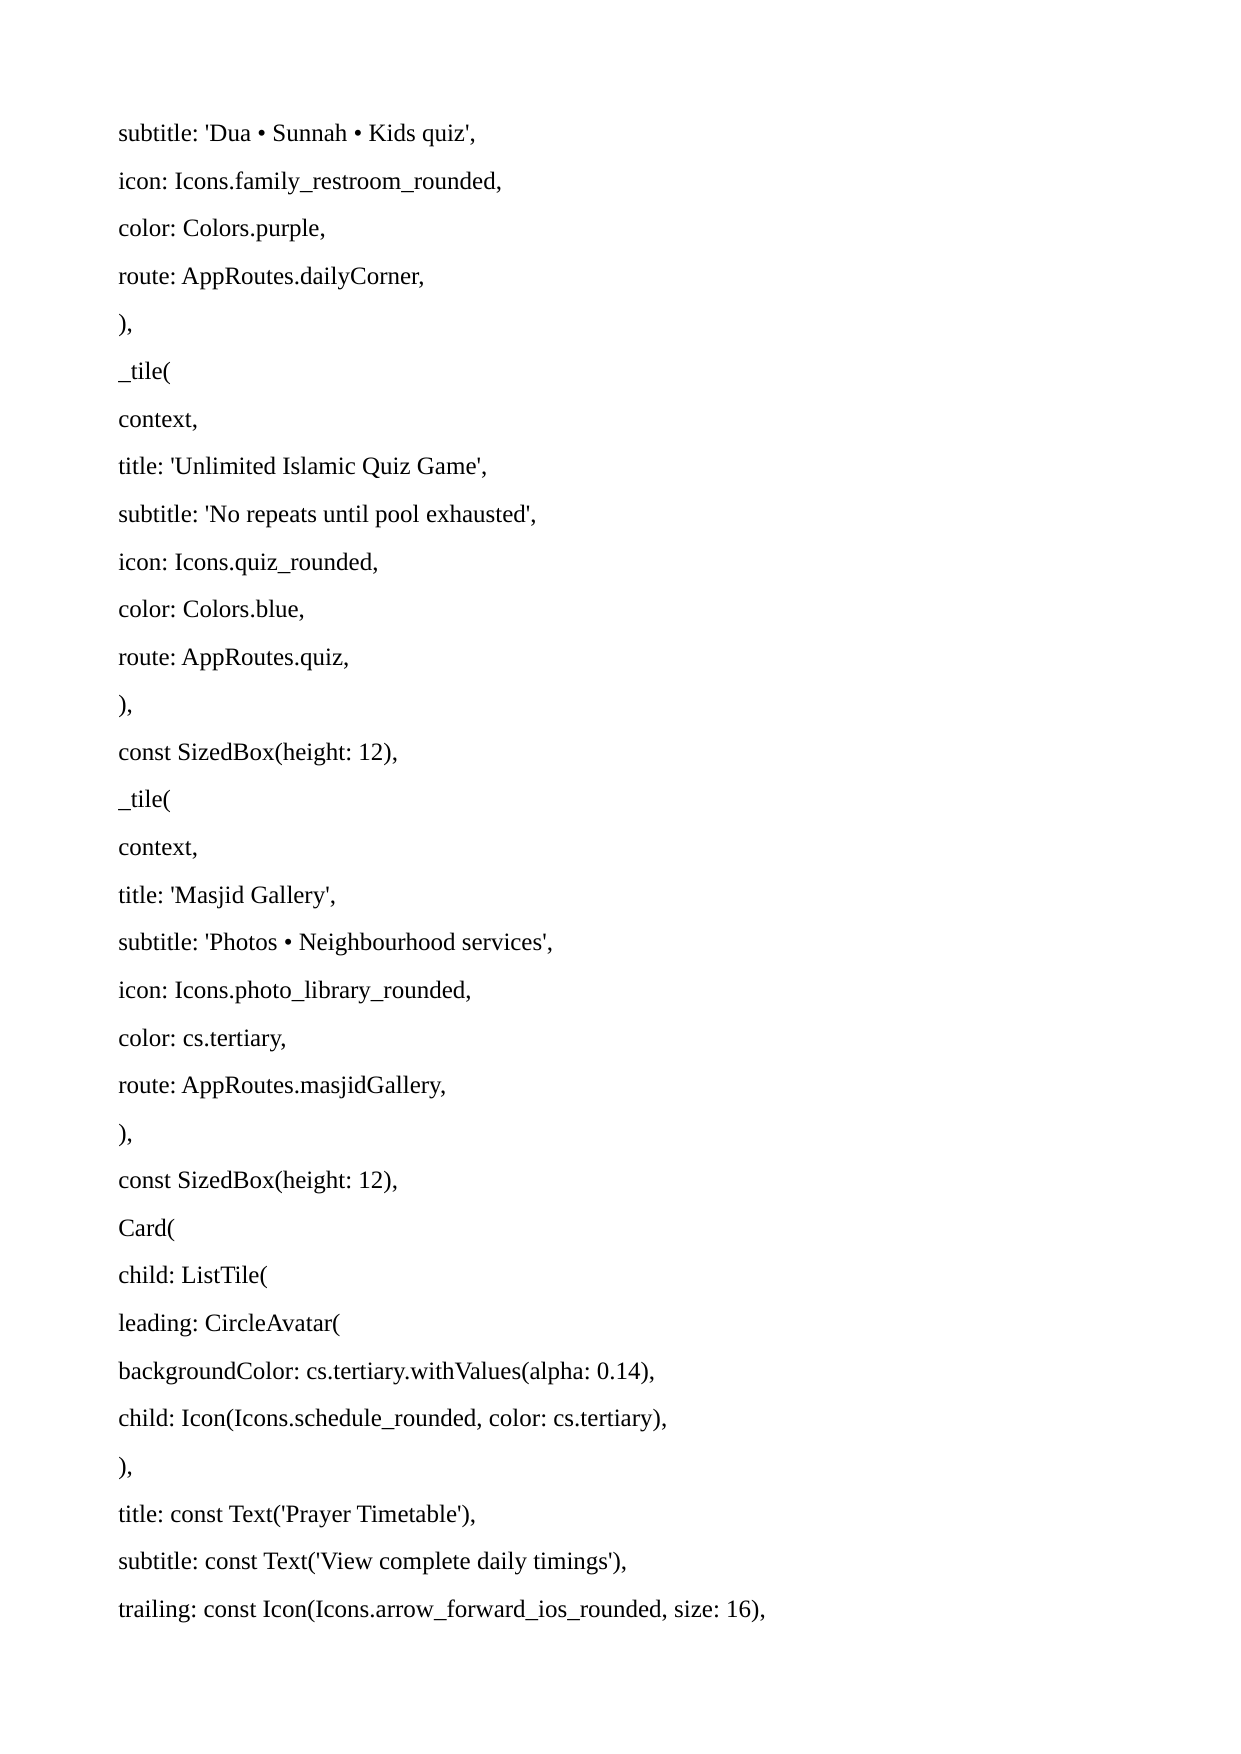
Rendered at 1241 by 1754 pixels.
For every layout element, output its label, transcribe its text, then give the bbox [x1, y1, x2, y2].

text color: cs.tertiary, [118, 1023, 1122, 1051]
text color: Colors.blue, [118, 594, 1122, 623]
text child: ListTile( [118, 1261, 1122, 1289]
text _tile( [118, 356, 1122, 385]
text context, [118, 832, 1122, 861]
text const SizedBox(height: 12), [118, 737, 1122, 766]
text trailing: const Icon(Icons.arrow_forward_ios_rounded, size: 16), [118, 1594, 1122, 1623]
text child: Icon(Icons.schedule_rounded, color: cs.tertiary), [118, 1403, 1122, 1432]
text route: AppRoutes.quiz, [118, 642, 1122, 671]
text ), [118, 689, 1122, 718]
text icon: Icons.photo_library_rounded, [118, 975, 1122, 1004]
text ), [118, 1118, 1122, 1147]
text _tile( [118, 784, 1122, 813]
text subtitle: 'Photos • Neighbourhood services', [118, 927, 1122, 956]
text route: AppRoutes.masjidGallery, [118, 1070, 1122, 1099]
text subtitle: const Text('View complete daily timings'), [118, 1546, 1122, 1575]
text ), [118, 1451, 1122, 1480]
text title: const Text('Prayer Timetable'), [118, 1499, 1122, 1527]
text title: 'Masjid Gallery', [118, 880, 1122, 908]
text icon: Icons.quiz_rounded, [118, 547, 1122, 575]
text backgroundColor: cs.tertiary.withValues(alpha: 0.14), [118, 1356, 1122, 1384]
text route: AppRoutes.dailyCorner, [118, 261, 1122, 290]
text context, [118, 404, 1122, 432]
text ), [118, 308, 1122, 337]
text leading: CircleAvatar( [118, 1308, 1122, 1337]
text const SizedBox(height: 12), [118, 1165, 1122, 1194]
text icon: Icons.family_restroom_rounded, [118, 166, 1122, 194]
text color: Colors.purple, [118, 213, 1122, 242]
text subtitle: 'No repeats until pool exhausted', [118, 499, 1122, 528]
text Card( [118, 1213, 1122, 1242]
text title: 'Unlimited Islamic Quiz Game', [118, 451, 1122, 480]
text subtitle: 'Dua • Sunnah • Kids quiz', [118, 118, 1122, 147]
